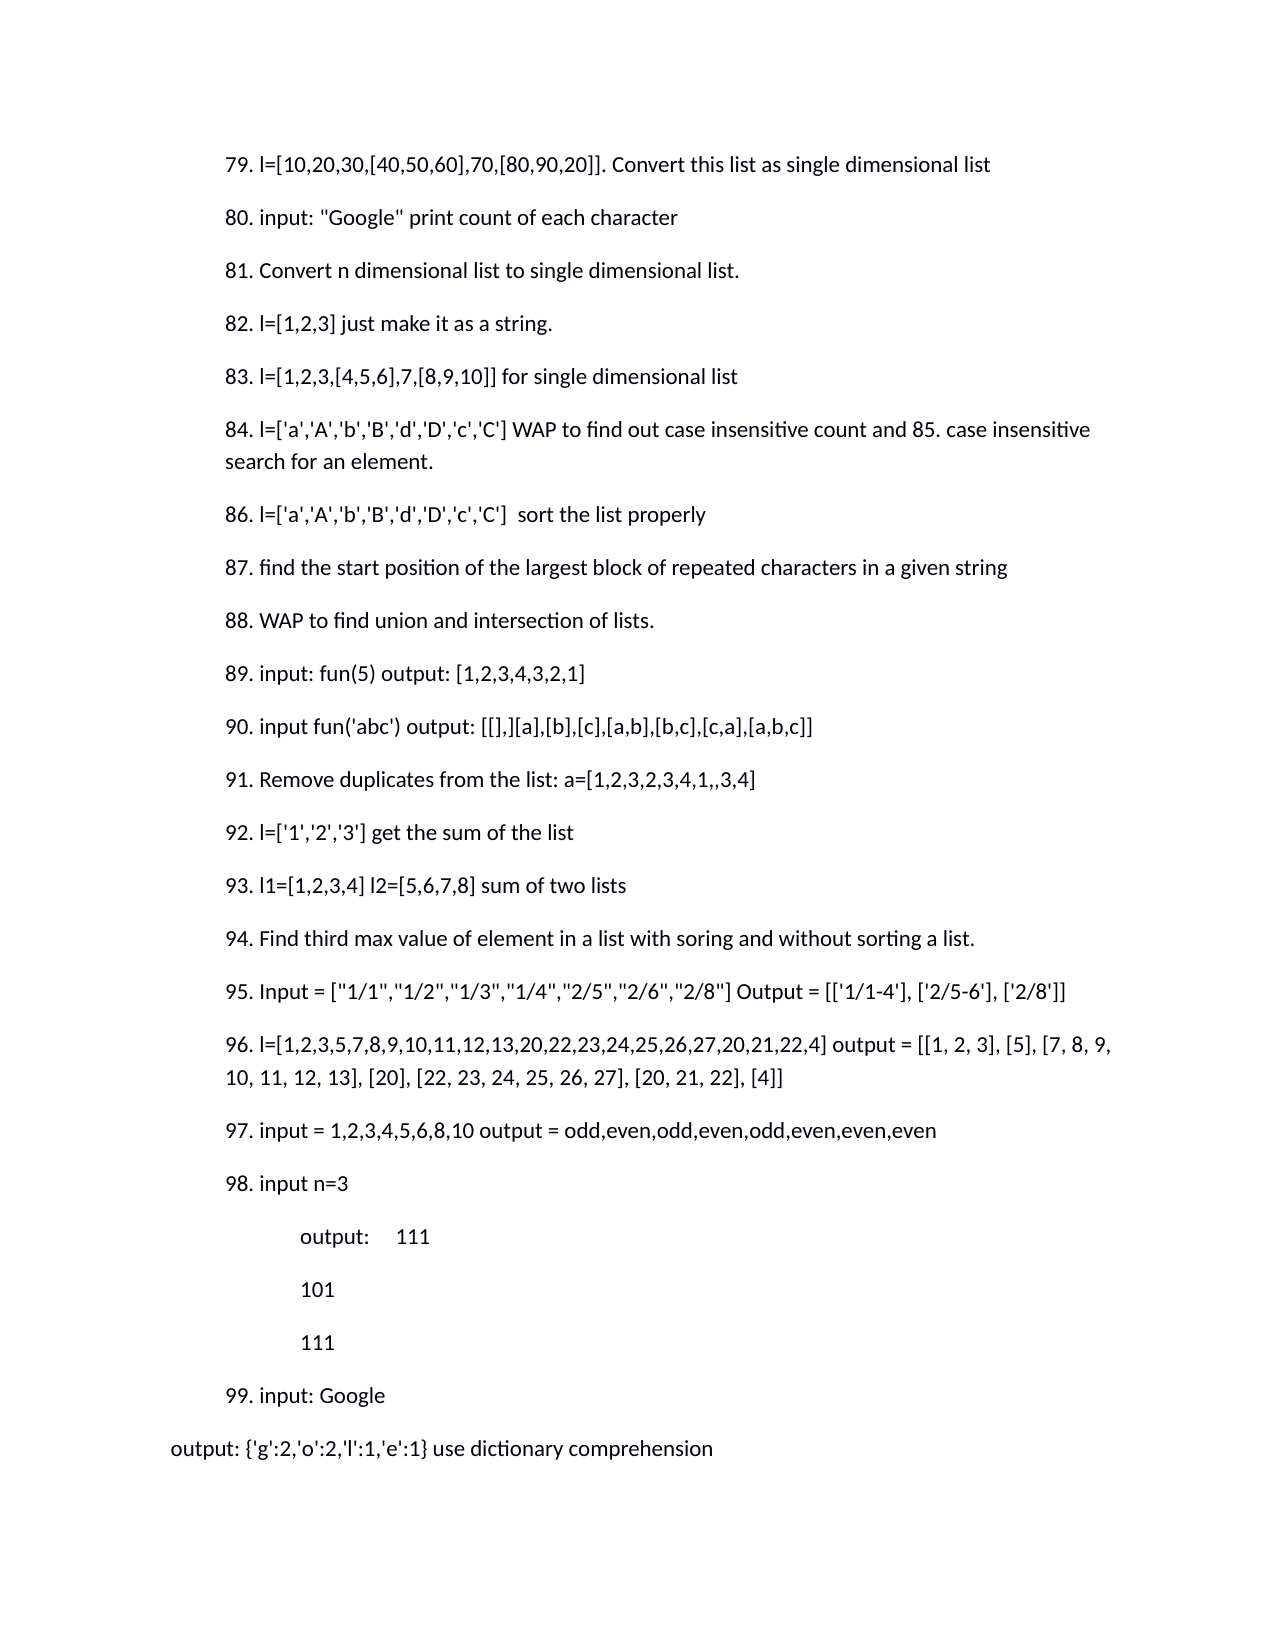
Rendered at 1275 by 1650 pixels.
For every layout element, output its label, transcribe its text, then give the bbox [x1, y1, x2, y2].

list 80. input: "Google" print count of each character [225, 203, 1125, 231]
list 86. l=['a','A','b','B','d','D','c','C'] sort the list properly [225, 500, 1125, 528]
list 81. Convert n dimensional list to single dimensional list. [225, 256, 1125, 284]
list 83. l=[1,2,3,[4,5,6],7,[8,9,10]] for single dimensional list [225, 362, 1125, 390]
list 99. input: Google [225, 1381, 1125, 1409]
text 101 [150, 1275, 1125, 1303]
list 97. input = 1,2,3,4,5,6,8,10 output = odd,even,odd,even,odd,even,even,even [225, 1116, 1125, 1144]
list 98. input n=3 [225, 1169, 1125, 1197]
list 94. Find third max value of element in a list with soring and without sorting a list. [225, 924, 1125, 952]
list 91. Remove duplicates from the list: a=[1,2,3,2,3,4,1,,3,4] [225, 765, 1125, 793]
text 111 [150, 1328, 1125, 1356]
list 96. l=[1,2,3,5,7,8,9,10,11,12,13,20,22,23,24,25,26,27,20,21,22,4] output = [[1, 2, 3], [5], [7, 8, 9, 10, 11, 12, 13], [20], [22, 23, 24, 25, 26, 27], [20, 21, 22], [4]] [225, 1031, 1125, 1091]
list 84. l=['a','A','b','B','d','D','c','C'] WAP to find out case insensitive count and 85. case insensitive search for an element. [225, 415, 1125, 475]
list 92. l=['1','2','3'] get the sum of the list [225, 818, 1125, 846]
list 79. l=[10,20,30,[40,50,60],70,[80,90,20]]. Convert this list as single dimensional list [225, 150, 1125, 178]
list 87. find the start position of the largest block of repeated characters in a given string [225, 553, 1125, 581]
list 90. input fun('abc') output: [[],][a],[b],[c],[a,b],[b,c],[c,a],[a,b,c]] [225, 712, 1125, 740]
list 82. l=[1,2,3] just make it as a string. [225, 309, 1125, 337]
list 88. WAP to find union and intersection of lists. [225, 606, 1125, 634]
list 93. l1=[1,2,3,4] l2=[5,6,7,8] sum of two lists [225, 871, 1125, 899]
list 95. Input = ["1/1","1/2","1/3","1/4","2/5","2/6","2/8"] Output = [['1/1-4'], ['2/5-6'], ['2/8']] [225, 977, 1125, 1006]
list 89. input: fun(5) output: [1,2,3,4,3,2,1] [225, 659, 1125, 687]
text output: 111 [150, 1222, 1125, 1250]
text output: {'g':2,'o':2,'l':1,'e':1} use dictionary comprehension [150, 1434, 1125, 1462]
